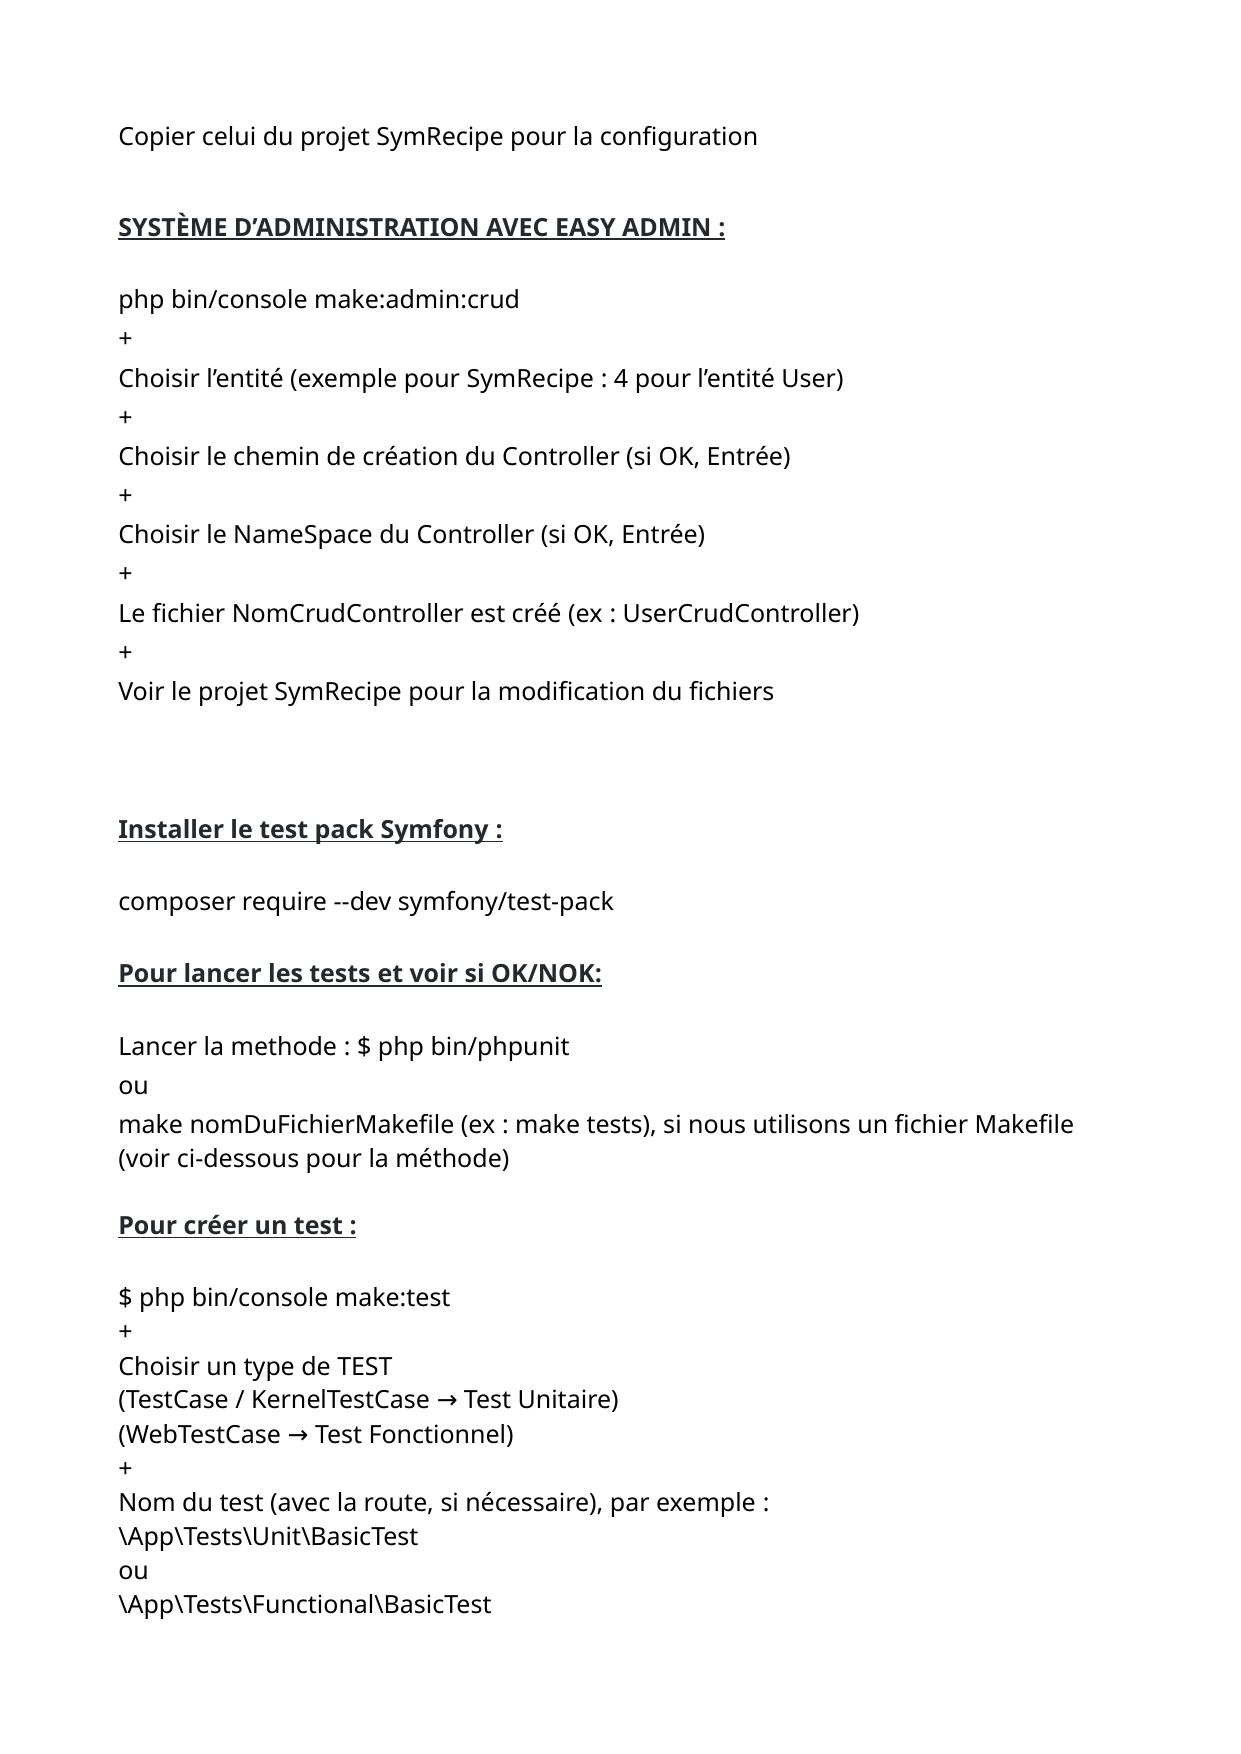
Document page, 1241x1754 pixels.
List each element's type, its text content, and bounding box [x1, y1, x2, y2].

text make nomDuFichierMakefile (ex : make tests), si nous utilisons un fichier Makefile (voir ci-dessous pour la méthode) [118, 1107, 1122, 1175]
text (TestCase / KernelTestCase → Test Unitaire) [118, 1382, 1122, 1416]
text ou [118, 1067, 1122, 1102]
text Choisir le NameSpace du Controller (si OK, Entrée) [118, 517, 1122, 551]
text Choisir l’entité (exemple pour SymRecipe : 4 pour l’entité User) [118, 360, 1122, 394]
text ou [118, 1552, 1122, 1587]
text php bin/console make:admin:crud [118, 282, 1122, 316]
text Voir le projet SymRecipe pour la modification du fichiers [118, 673, 1122, 708]
text Pour lancer les tests et voir si OK/NOK: [118, 956, 1122, 990]
text Installer le test pack Symfony : [118, 812, 1122, 846]
text + [118, 399, 1122, 433]
text Le fichier NomCrudController est créé (ex : UserCrudController) [118, 595, 1122, 629]
text Lancer la methode : $ php bin/phpunit [118, 1028, 1122, 1062]
text + [118, 556, 1122, 590]
text composer require --dev symfony/test-pack [118, 884, 1122, 918]
text + [118, 478, 1122, 512]
text (WebTestCase → Test Fonctionnel) [118, 1416, 1122, 1450]
text SYSTÈME D’ADMINISTRATION AVEC EASY ADMIN : [118, 210, 1122, 244]
text + [118, 1450, 1122, 1484]
text Choisir le chemin de création du Controller (si OK, Entrée) [118, 438, 1122, 473]
text \App\Tests\Unit\BasicTest [118, 1518, 1122, 1552]
text Choisir un type de TEST [118, 1348, 1122, 1382]
text Copier celui du projet SymRecipe pour la configuration [118, 118, 1122, 152]
text Nom du test (avec la route, si nécessaire), par exemple : [118, 1484, 1122, 1518]
text + [118, 1314, 1122, 1348]
text Pour créer un test : [118, 1208, 1122, 1242]
text $ php bin/console make:test [118, 1280, 1122, 1314]
text + [118, 321, 1122, 355]
text + [118, 634, 1122, 668]
text \App\Tests\Functional\BasicTest [118, 1587, 1122, 1621]
